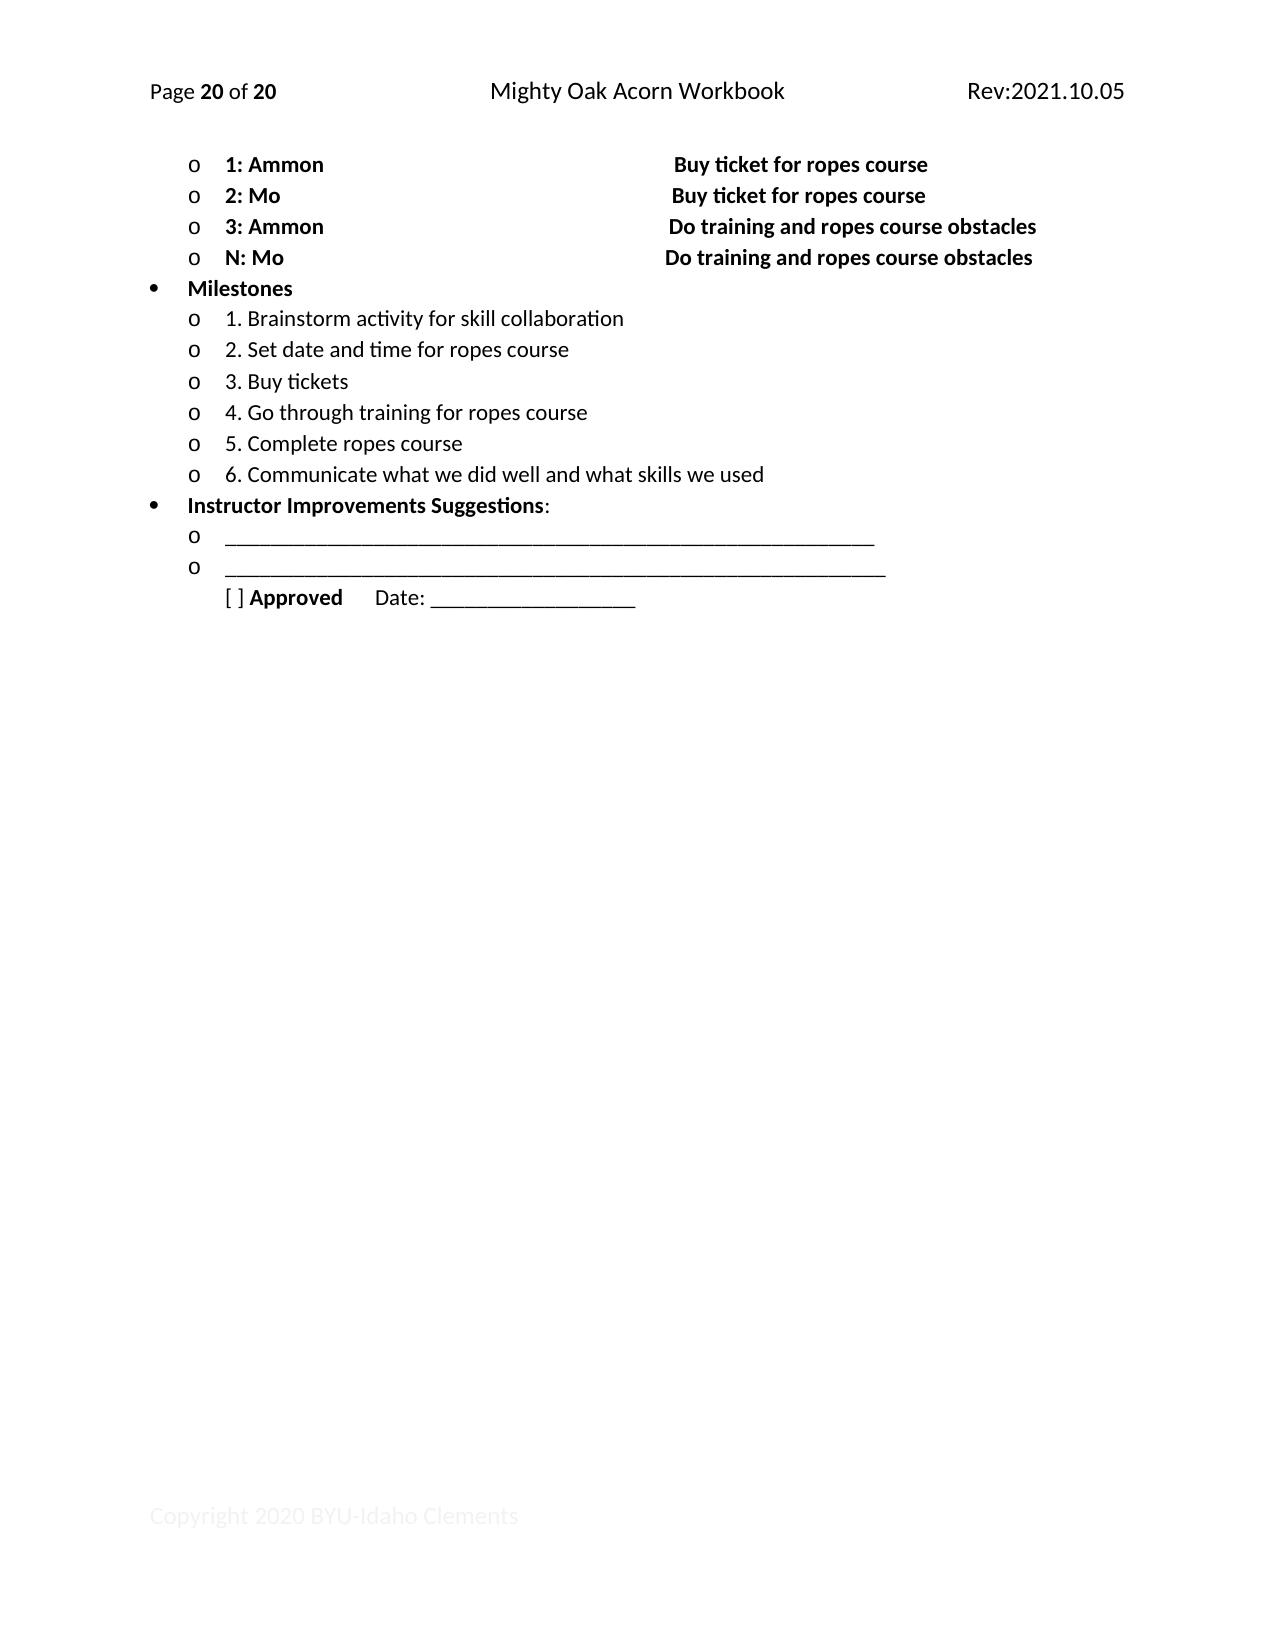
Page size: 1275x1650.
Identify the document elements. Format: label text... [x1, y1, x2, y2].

list 6. Communicate what we did well and what skills we used [187, 460, 1125, 489]
list 5. Complete ropes course [187, 429, 1125, 458]
list [ ] Approved Date: __________________ [225, 583, 1125, 612]
list 1: Ammon Buy ticket for ropes course [187, 150, 1125, 179]
list Instructor Improvements Suggestions: [150, 491, 1125, 519]
list 2. Set date and time for ropes course [187, 336, 1125, 365]
list __________________________________________________________ [187, 552, 1125, 582]
list 2: Mo Buy ticket for ropes course [187, 181, 1125, 210]
list 3: Ammon Do training and ropes course obstacles [187, 212, 1125, 241]
list 1. Brainstorm activity for skill collaboration [187, 304, 1125, 334]
list Milestones [150, 274, 1125, 303]
list _________________________________________________________ [187, 521, 1125, 550]
list 3. Buy tickets [187, 367, 1125, 396]
list N: Mo Do training and ropes course obstacles [187, 243, 1125, 273]
list 4. Go through training for ropes course [187, 398, 1125, 427]
